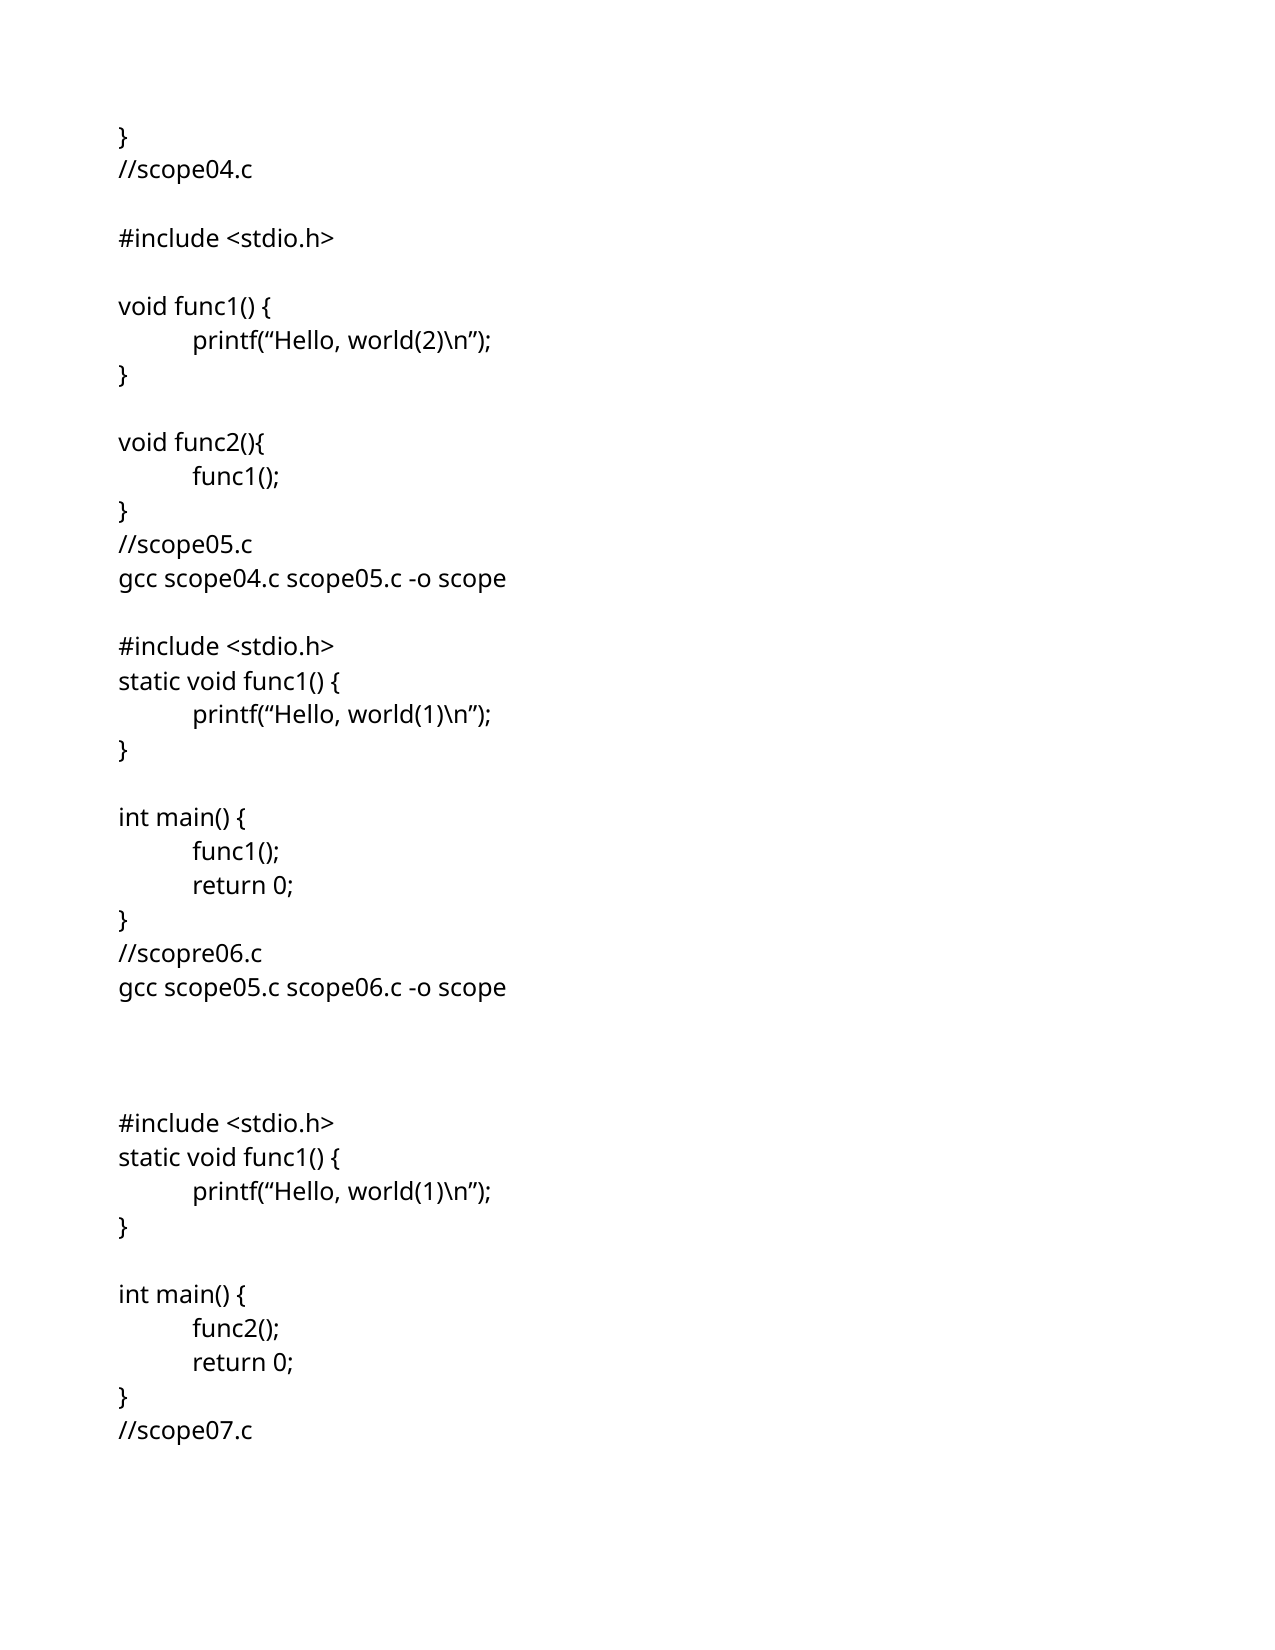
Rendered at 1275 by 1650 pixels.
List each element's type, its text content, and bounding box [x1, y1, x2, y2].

text int main() { [118, 1276, 1157, 1310]
text return 0; [118, 867, 1157, 902]
text static void func1() { [118, 1140, 1157, 1174]
text //scope07.c [118, 1412, 1157, 1447]
text #include <stdio.h> [118, 220, 1157, 254]
text void func2(){ [118, 425, 1157, 459]
text int main() { [118, 799, 1157, 833]
text void func1() { [118, 288, 1157, 322]
text } [118, 731, 1157, 765]
text } [118, 357, 1157, 391]
text //scopre06.c [118, 936, 1157, 970]
text } [118, 1208, 1157, 1242]
text #include <stdio.h> [118, 629, 1157, 663]
text printf(“Hello, world(1)\n”); [118, 697, 1157, 731]
text } [118, 902, 1157, 936]
text func1(); [118, 833, 1157, 867]
text //scope04.c [118, 152, 1157, 186]
text } [118, 493, 1157, 527]
text printf(“Hello, world(1)\n”); [118, 1174, 1157, 1208]
text func2(); [118, 1310, 1157, 1344]
text } [118, 1378, 1157, 1412]
text gcc scope05.c scope06.c -o scope [118, 970, 1157, 1004]
text return 0; [118, 1344, 1157, 1378]
text func1(); [118, 459, 1157, 493]
text #include <stdio.h> [118, 1106, 1157, 1140]
text gcc scope04.c scope05.c -o scope [118, 561, 1157, 595]
text printf(“Hello, world(2)\n”); [118, 322, 1157, 357]
text //scope05.c [118, 527, 1157, 561]
text static void func1() { [118, 663, 1157, 697]
text } [118, 118, 1157, 152]
